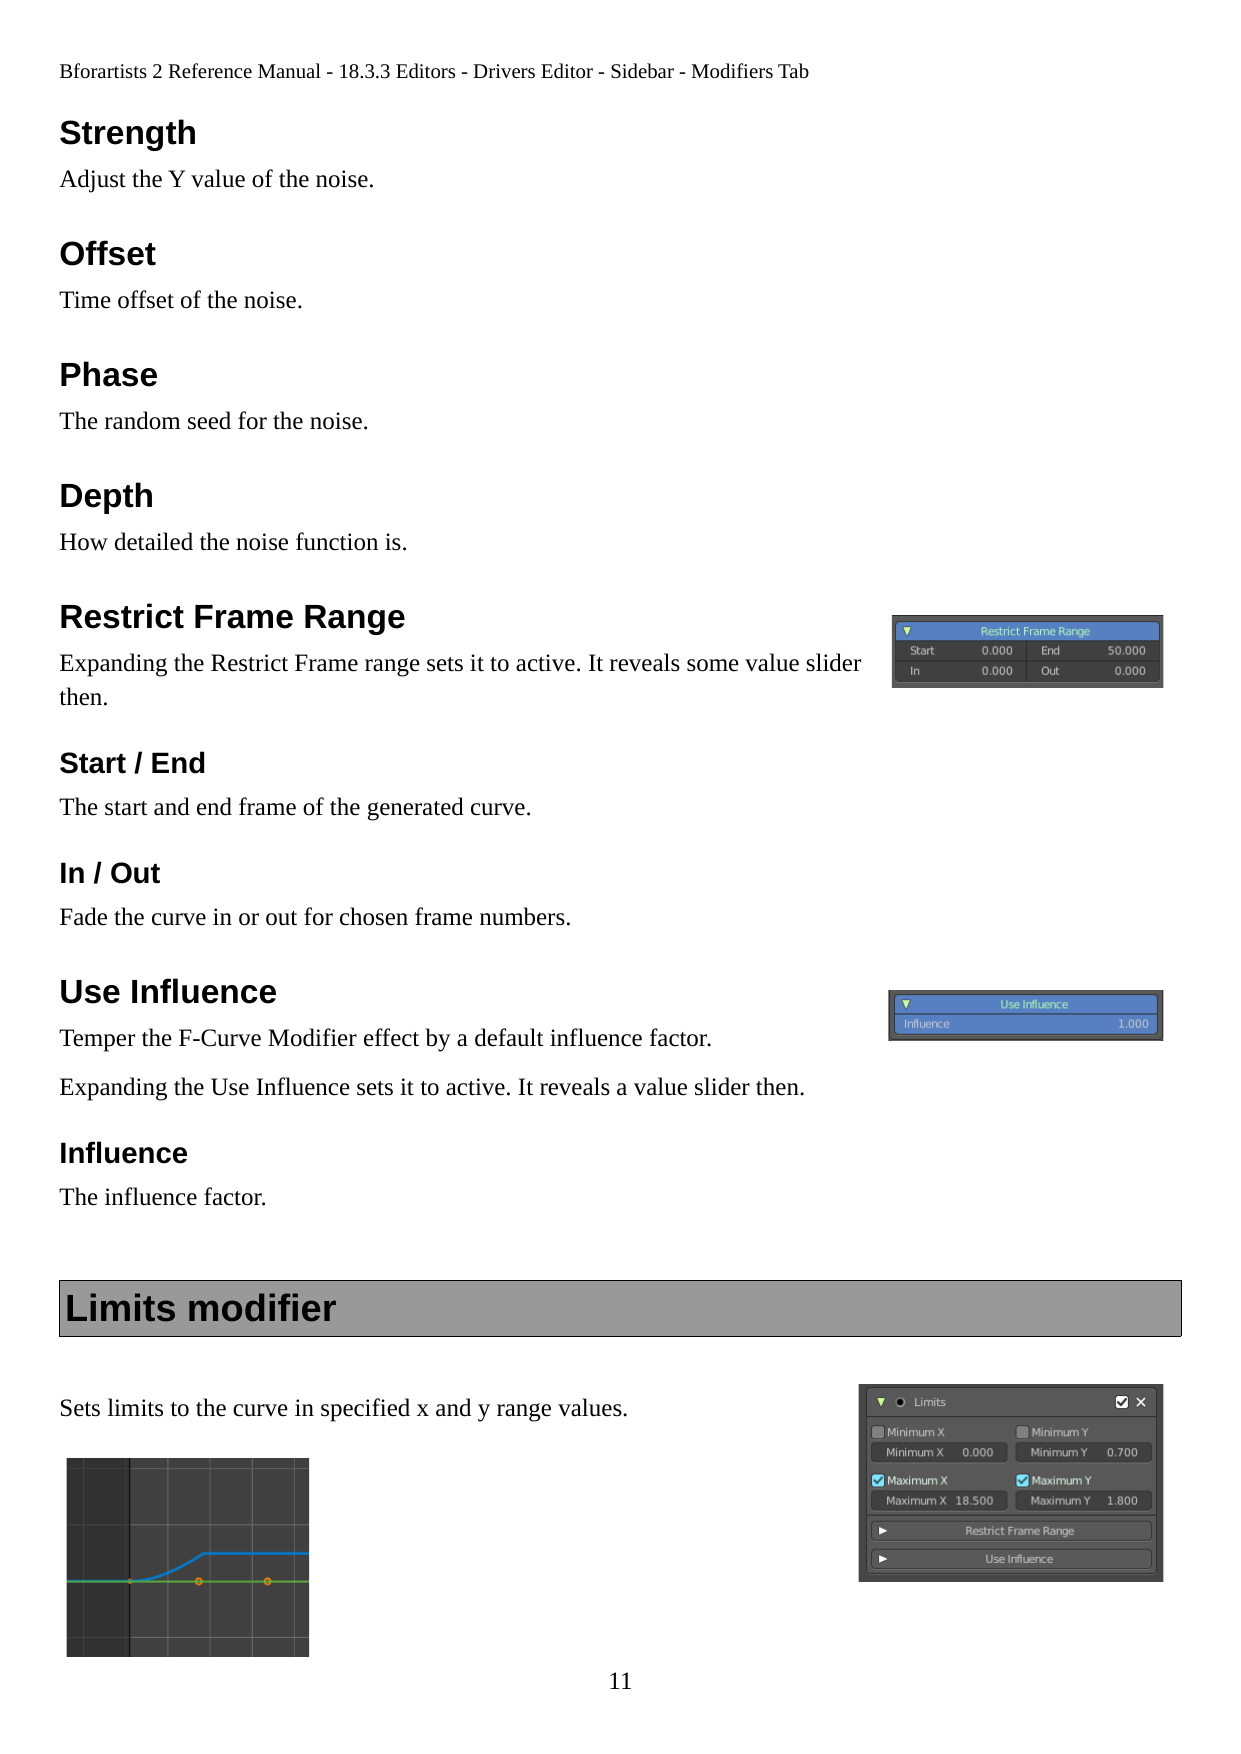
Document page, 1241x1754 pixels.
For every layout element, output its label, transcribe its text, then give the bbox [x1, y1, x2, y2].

text Temper the F-Curve Modifier effect by a default influence factor. [59, 1023, 1181, 1052]
subtitle Restrict Frame Range [59, 597, 1181, 635]
subtitle Influence [59, 1136, 1181, 1170]
text The random seed for the noise. [59, 406, 1181, 434]
text The start and end frame of the generated curve. [59, 792, 1181, 821]
text Time offset of the noise. [59, 285, 1181, 313]
subtitle Depth [59, 476, 1181, 514]
text Sets limits to the curve in specified x and y range values. [59, 1393, 858, 1422]
text The influence factor. [59, 1182, 1181, 1211]
picture [888, 990, 1164, 1041]
picture [66, 1458, 310, 1657]
table_header Limits modifier [60, 1281, 1181, 1336]
subtitle In / Out [59, 856, 1181, 890]
subtitle Use Influence [59, 972, 1181, 1011]
subtitle Phase [59, 355, 1181, 393]
subtitle Offset [59, 234, 1181, 272]
subtitle Strength [59, 113, 1181, 151]
text How detailed the noise function is. [59, 527, 1181, 556]
text Adjust the Y value of the noise. [59, 164, 1181, 192]
subtitle Start / End [59, 746, 1181, 780]
text Expanding the Restrict Frame range sets it to active. It reveals some value slider then. [59, 648, 1181, 711]
text Fade the curve in or out for chosen frame numbers. [59, 902, 1181, 931]
text Expanding the Use Influence sets it to active. It reveals a value slider then. [59, 1072, 1181, 1101]
picture [891, 615, 1164, 688]
picture [858, 1384, 1164, 1582]
